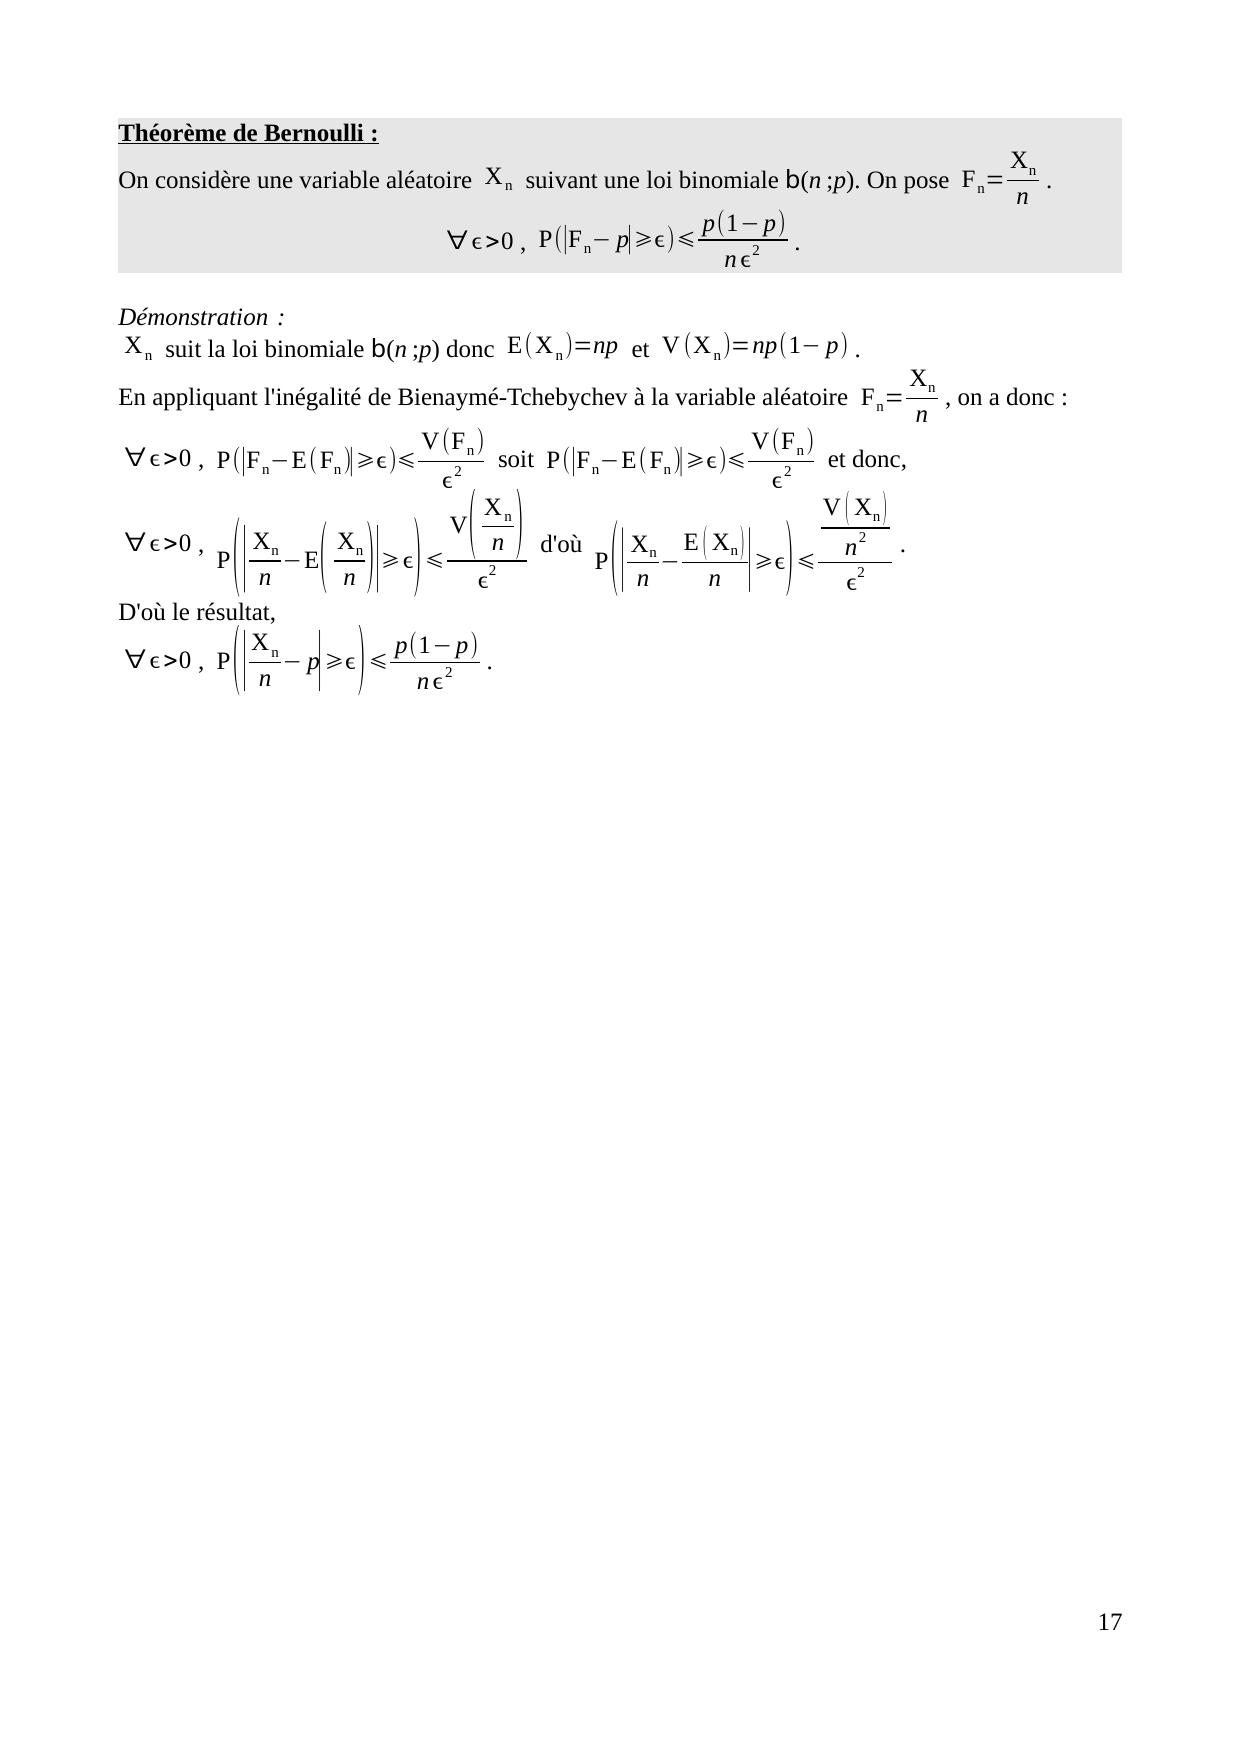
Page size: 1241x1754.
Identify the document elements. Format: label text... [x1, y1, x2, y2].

text , d'où . [118, 490, 1122, 597]
text Démonstration : [118, 302, 1122, 331]
text , soit et donc, [118, 428, 1122, 490]
text En appliquant l'inégalité de Bienaymé-Tchebychev à la variable aléatoire , on a donc : [118, 365, 1122, 428]
text suit la loi binomiale b(n ;p) donc et . [118, 331, 1122, 365]
text , . [118, 210, 1122, 273]
text D'où le résultat, [118, 597, 1122, 626]
text Théorème de Bernoulli : [118, 118, 1122, 147]
text , . [118, 626, 1122, 695]
text On considère une variable aléatoire suivant une loi binomiale b(n ;p). On pose . [118, 147, 1122, 210]
